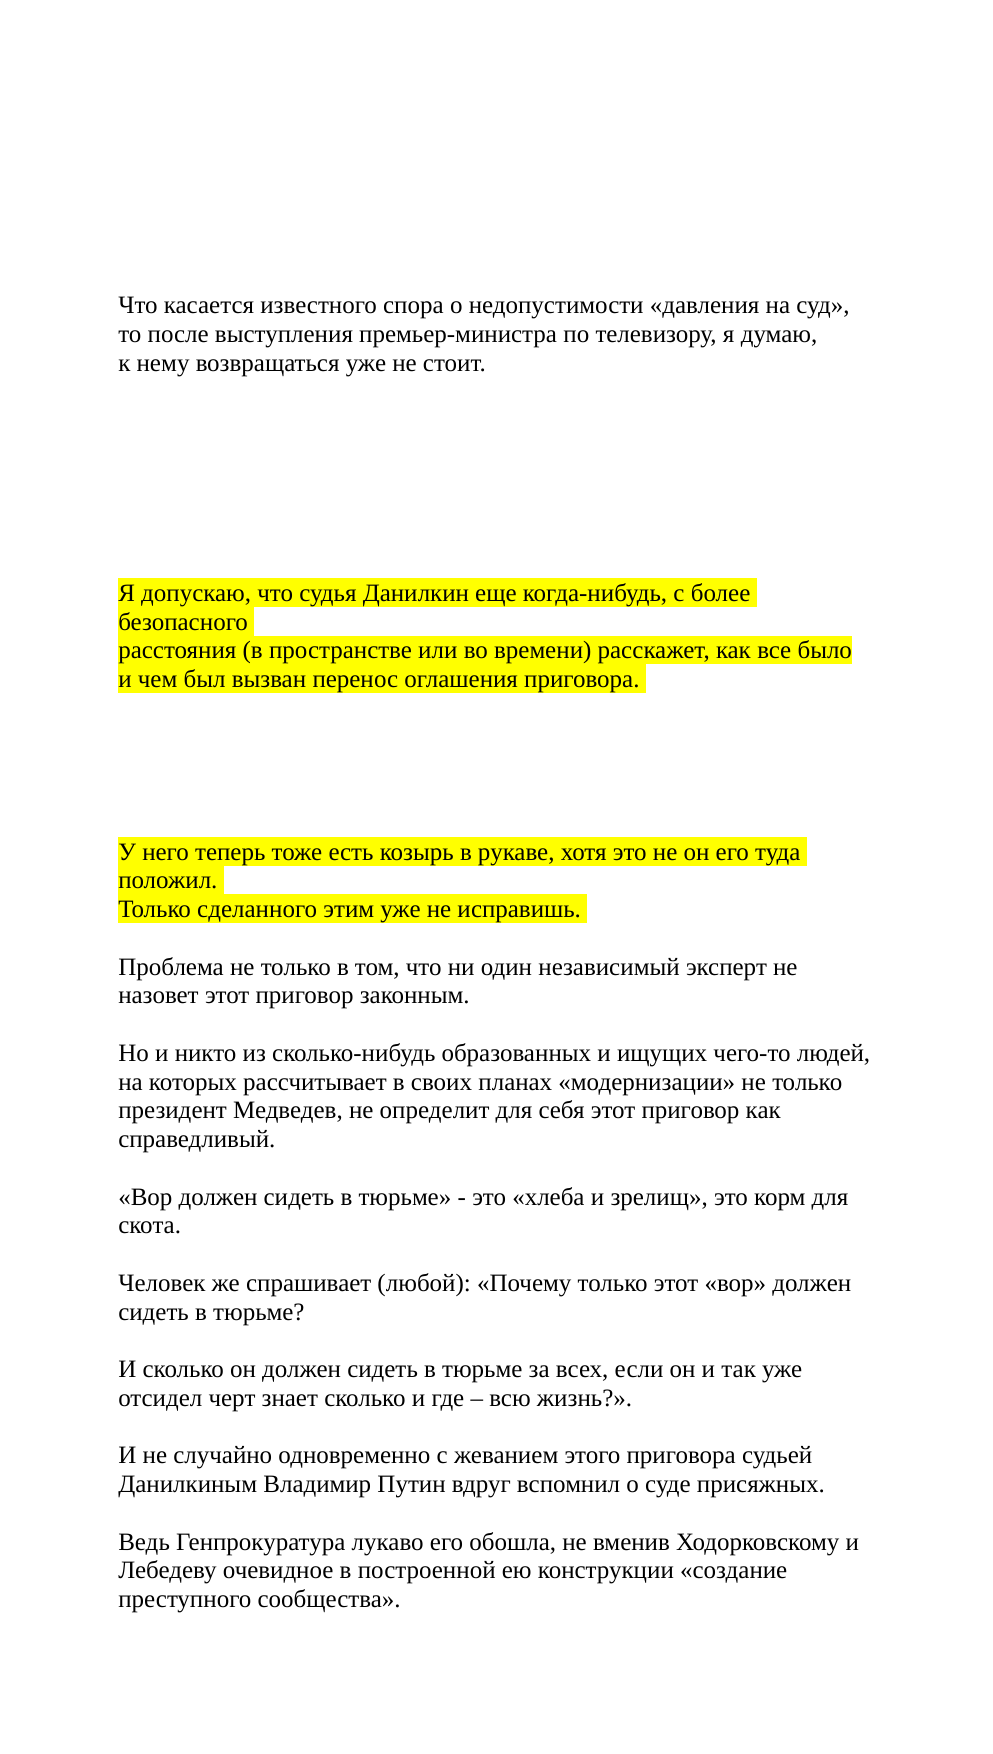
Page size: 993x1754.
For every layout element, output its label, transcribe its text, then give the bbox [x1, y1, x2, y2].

text к нему возвращаться уже не стоит. [118, 348, 874, 377]
text Я допускаю, что судья Данилкин еще когда-нибудь, с более безопасного [118, 578, 874, 636]
text то после выступления премьер-министра по телевизору, я думаю, [118, 319, 874, 348]
text Что касается известного спора о недопустимости «давления на суд», [118, 291, 874, 319]
text И не случайно одновременно с жеванием этого приговора судьей Данилкиным Владимир Путин вдруг вспомнил о суде присяжных. [118, 1441, 874, 1498]
text расстояния (в пространстве или во времени) расскажет, как все было [118, 636, 874, 664]
text Проблема не только в том, что ни один независимый эксперт не назовет этот приговор законным. [118, 952, 874, 1009]
text Только сделанного этим уже не исправишь. [118, 894, 874, 923]
text У него теперь тоже есть козырь в рукаве, хотя это не он его туда положил. [118, 837, 874, 894]
text Человек же спрашивает (любой): «Почему только этот «вор» должен сидеть в тюрьме? [118, 1268, 874, 1326]
text «Вор должен сидеть в тюрьме» - это «хлеба и зрелищ», это корм для скота. [118, 1182, 874, 1239]
text И сколько он должен сидеть в тюрьме за всех, если он и так уже отсидел черт знает сколько и где – всю жизнь?». [118, 1354, 874, 1412]
text Ведь Генпрокуратура лукаво его обошла, не вменив Ходорковскому и Лебедеву очевидное в построенной ею конструкции «создание преступного сообщества». [118, 1527, 874, 1613]
text и чем был вызван перенос оглашения приговора. [118, 664, 874, 693]
text Но и никто из сколько-нибудь образованных и ищущих чего-то людей, на которых рассчитывает в своих планах «модернизации» не только президент Медведев, не определит для себя этот приговор как справедливый. [118, 1038, 874, 1153]
